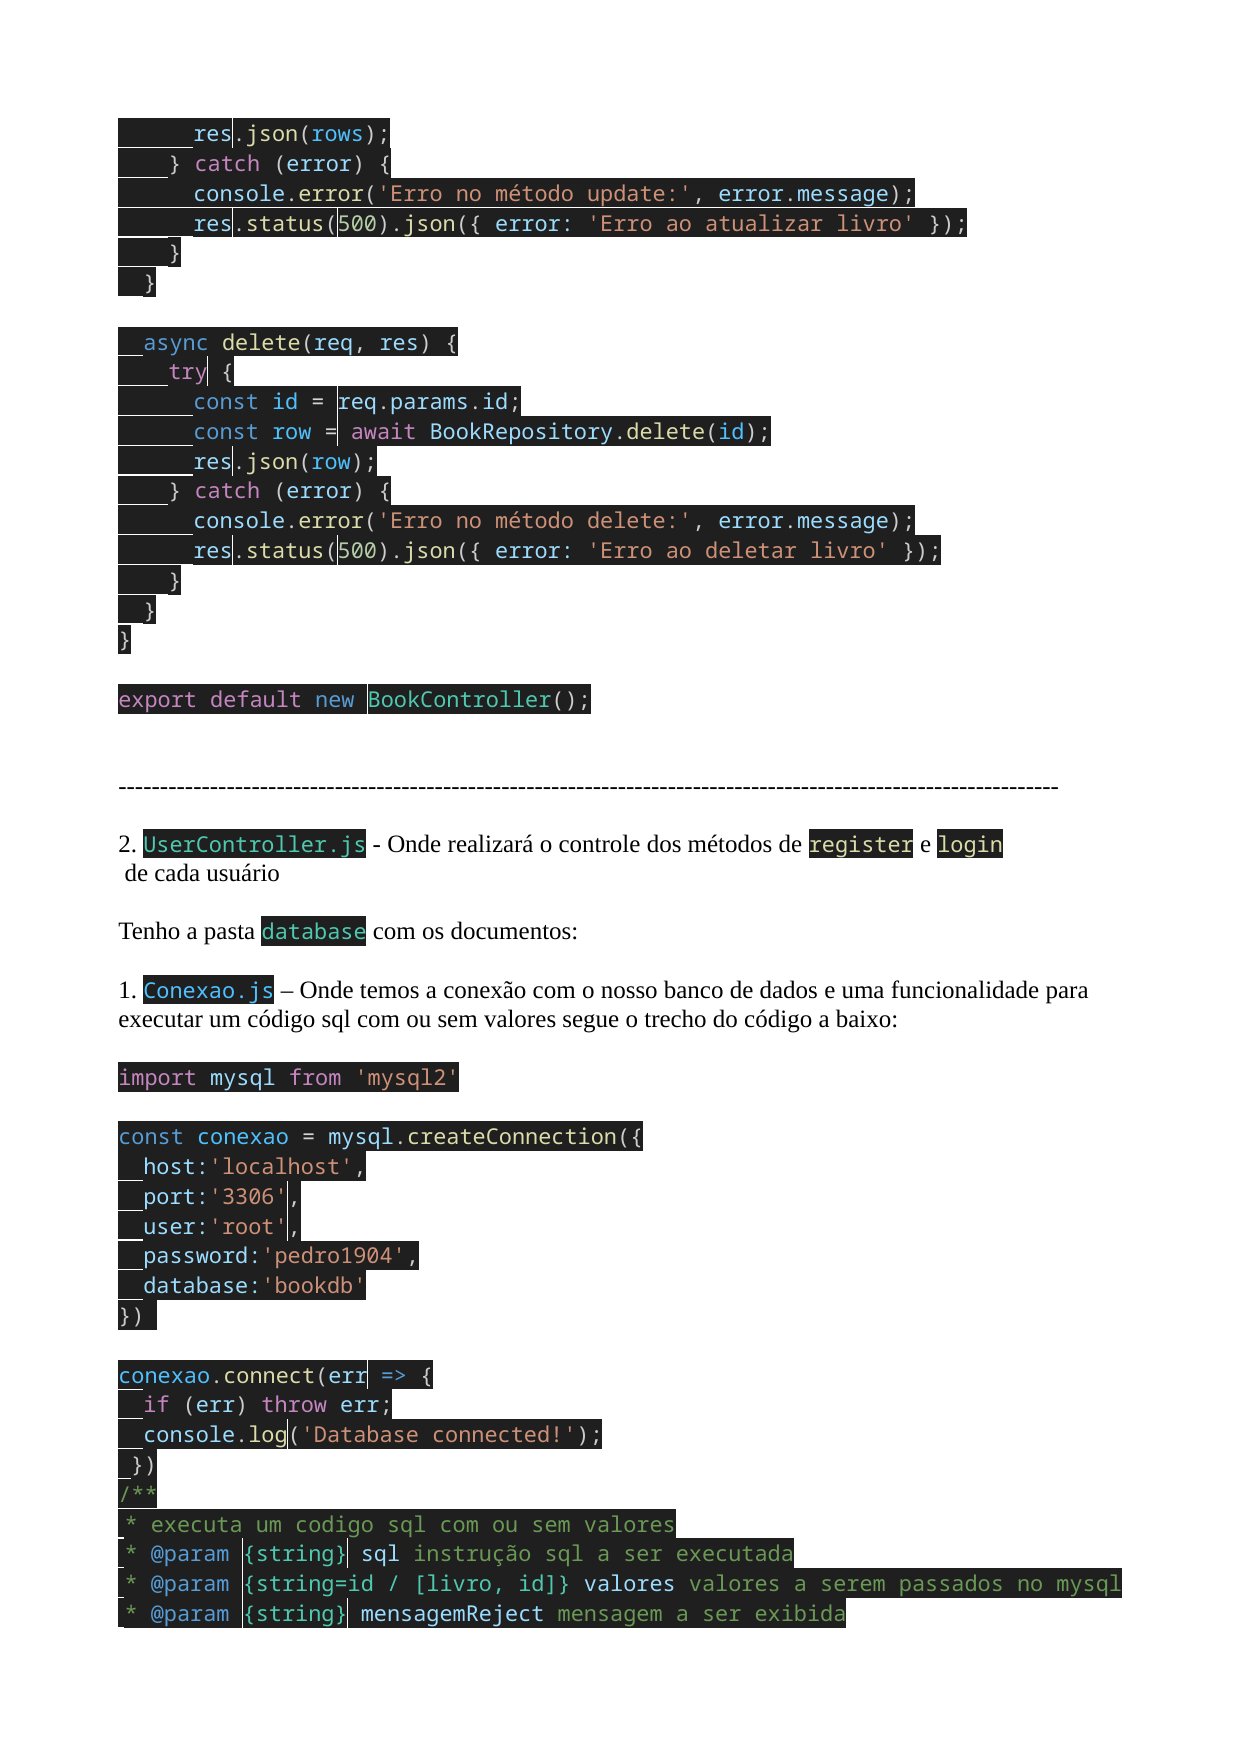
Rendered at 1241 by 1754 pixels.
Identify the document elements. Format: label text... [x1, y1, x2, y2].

text try { [118, 356, 1122, 386]
text database:'bookdb' [118, 1270, 1122, 1300]
text const row = await BookRepository.delete(id); [118, 416, 1122, 446]
text * @param {string} sql instrução sql a ser executada [118, 1538, 1122, 1568]
text export default new BookController(); [118, 684, 1122, 714]
text const conexao = mysql.createConnection({ [118, 1121, 1122, 1151]
text console.error('Erro no método update:', error.message); [118, 178, 1122, 207]
text const id = req.params.id; [118, 386, 1122, 416]
text * @param {string=id / [livro, id]} valores valores a serem passados no mysql [118, 1568, 1122, 1598]
text * executa um codigo sql com ou sem valores [118, 1508, 1122, 1538]
text host:'localhost', [118, 1151, 1122, 1181]
text console.log('Database connected!'); [118, 1419, 1122, 1449]
text async delete(req, res) { [118, 327, 1122, 356]
text res.status(500).json({ error: 'Erro ao atualizar livro' }); [118, 207, 1122, 237]
text ----------------------------------------------------------------------------------------------------------------- [118, 771, 1122, 800]
text 2. UserController.js - Onde realizará o controle dos métodos de register e login [118, 829, 1122, 858]
text Tenho a pasta database com os documentos: [118, 916, 1122, 946]
text } [118, 267, 1122, 297]
text conexao.connect(err => { [118, 1359, 1122, 1389]
text port:'3306', [118, 1181, 1122, 1211]
text res.status(500).json({ error: 'Erro ao deletar livro' }); [118, 535, 1122, 565]
text 1. Conexao.js – Onde temos a conexão com o nosso banco de dados e uma funcionalidade para executar um código sql com ou sem valores segue o trecho do código a baixo: [118, 974, 1122, 1033]
text * @param {string} mensagemReject mensagem a ser exibida [118, 1598, 1122, 1628]
text user:'root', [118, 1211, 1122, 1241]
text } [118, 624, 1122, 654]
text } catch (error) { [118, 476, 1122, 505]
text } catch (error) { [118, 148, 1122, 178]
text } [118, 595, 1122, 624]
text }) [118, 1300, 1122, 1330]
text if (err) throw err; [118, 1389, 1122, 1419]
text import mysql from 'mysql2' [118, 1062, 1122, 1092]
text /** [118, 1479, 1122, 1508]
text res.json(row); [118, 446, 1122, 476]
text password:'pedro1904', [118, 1241, 1122, 1270]
text } [118, 565, 1122, 595]
text res.json(rows); [118, 118, 1122, 148]
text }) [118, 1449, 1122, 1479]
text } [118, 237, 1122, 267]
text console.error('Erro no método delete:', error.message); [118, 505, 1122, 535]
text de cada usuário [118, 858, 1122, 887]
